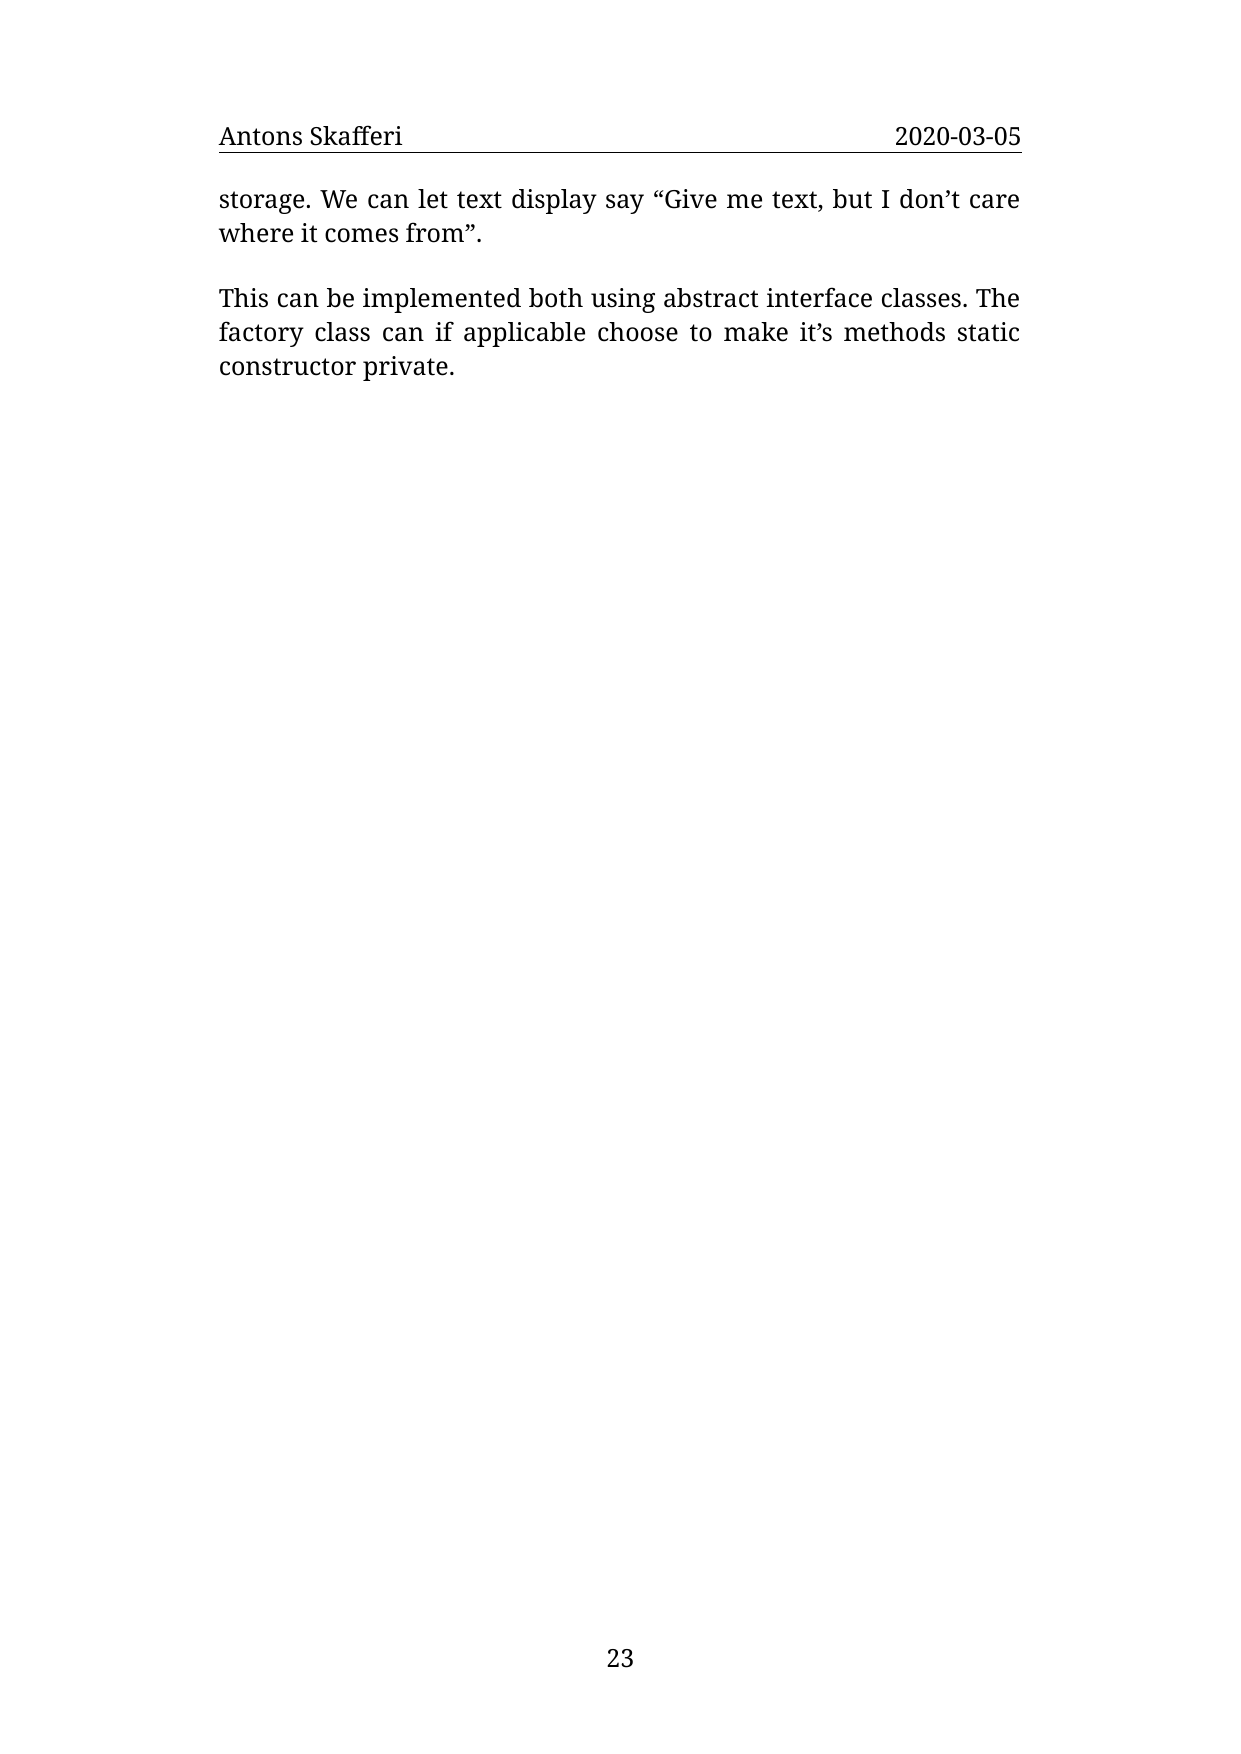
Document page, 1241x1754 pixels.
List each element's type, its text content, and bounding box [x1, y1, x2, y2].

text This can be implemented both using abstract interface classes. The factory class can if applicable choose to make it’s methods static constructor private. [218, 281, 1022, 383]
text storage. We can let text display say “Give me text, but I don’t care where it comes from”. [218, 182, 1022, 250]
